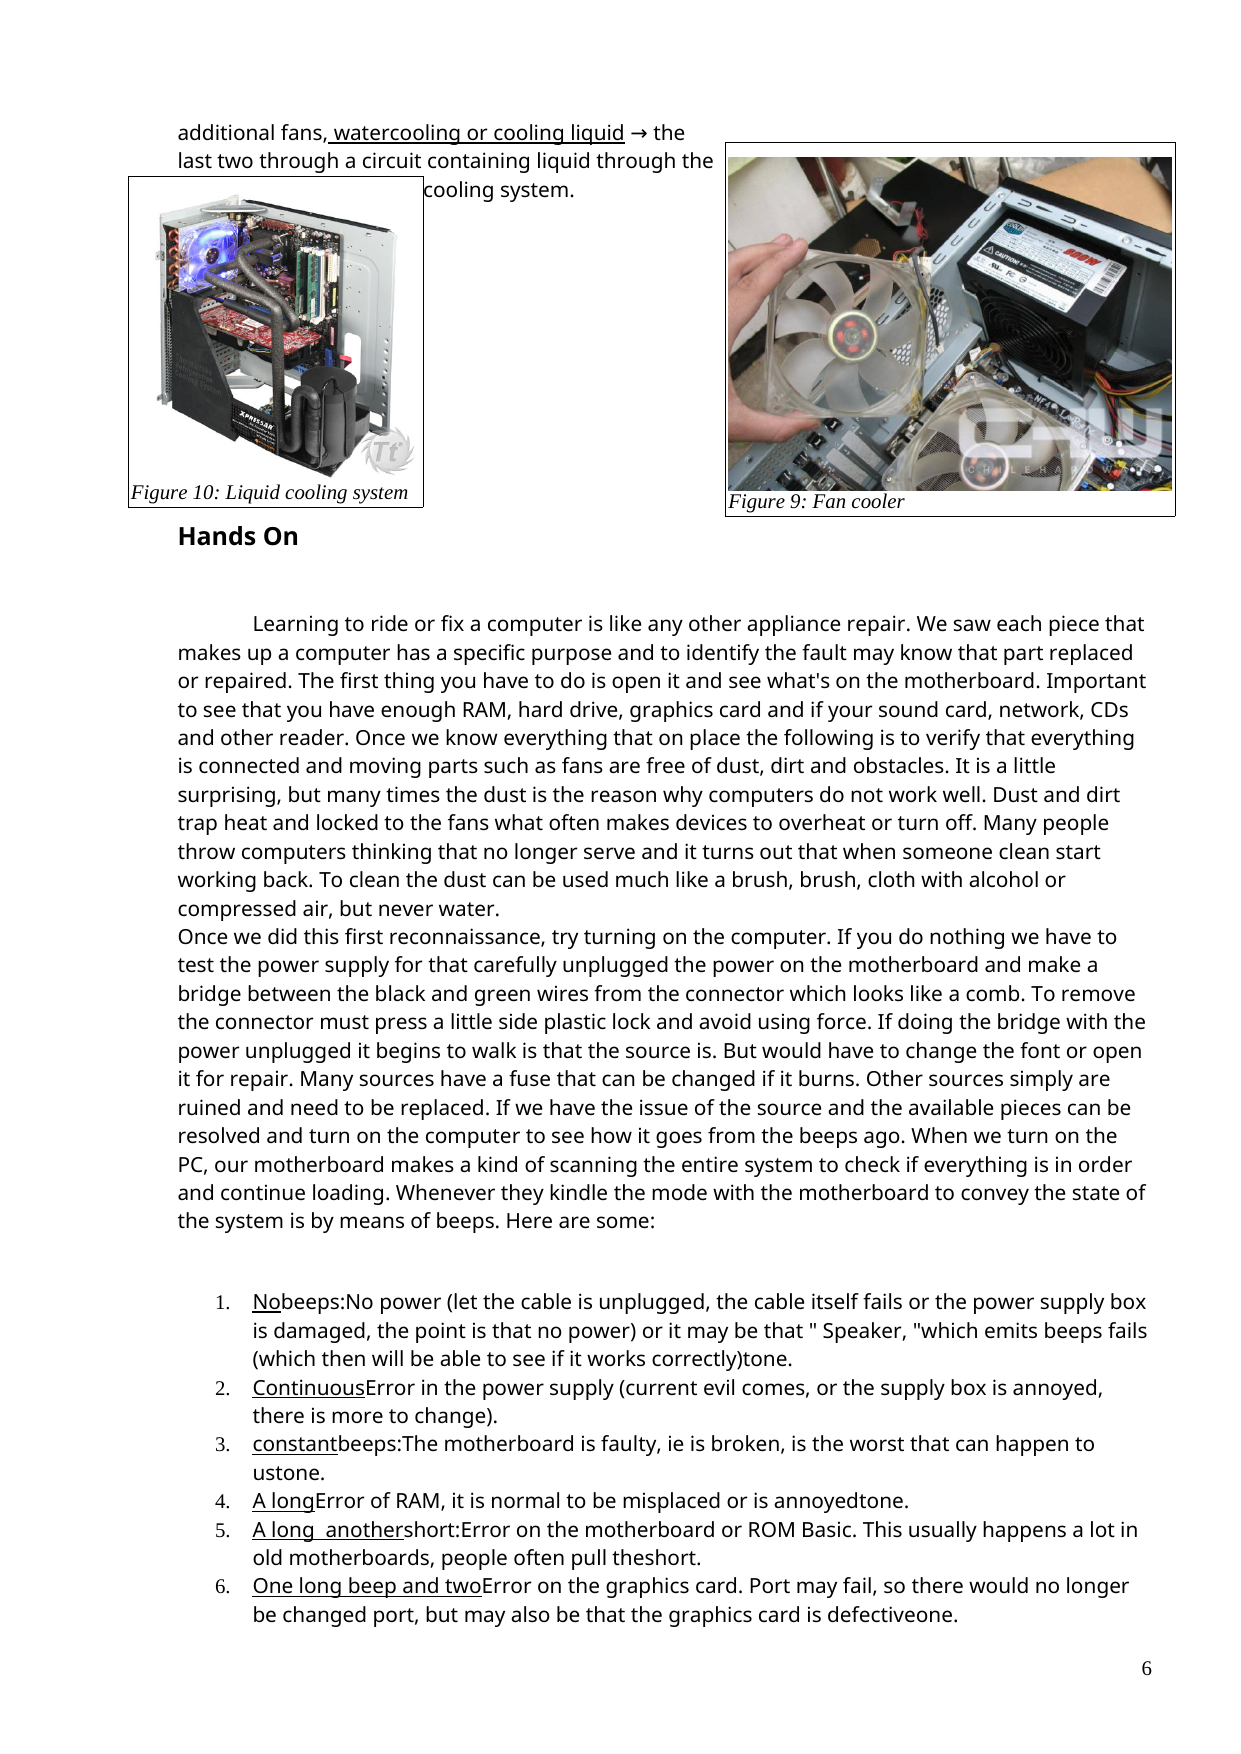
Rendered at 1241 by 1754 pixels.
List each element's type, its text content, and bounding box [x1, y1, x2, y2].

text additional fans, watercooling​​ or cooling liquid → the last two through a circuit containing liquid through the cooling system. [177, 118, 1152, 203]
picture [728, 157, 1172, 491]
list One long beep and twoError on the graphics card. Port may fail, so there would no longer be changed port, but may also be that the graphics card is defectiveone. [215, 1572, 1152, 1628]
list A longError of RAM, it is normal to be misplaced or is annoyedtone. [215, 1486, 1152, 1515]
list constantbeeps:The motherboard is faulty, ie is broken, is the worst that can happen to ustone. [215, 1429, 1152, 1486]
picture [130, 191, 420, 481]
list ContinuousError in the power supply (current evil comes, or the supply box is annoyed, there is more to change). [215, 1373, 1152, 1429]
text [726, 143, 1175, 516]
list A long anothershort:Error on the motherboard or ROM Basic. This usually happens a lot in old motherboards, people often pull theshort. [215, 1515, 1152, 1572]
text Figure 10: Liquid cooling system [131, 481, 420, 504]
text Figure 9: Fan cooler [728, 491, 1172, 513]
list Nobeeps:No power (let the cable is unplugged, the cable itself fails or the power supply box is damaged, the point is that no power) or it may be that " Speaker, "which emits beeps fails (which then will be able to see if it works correctly)tone. [215, 1287, 1152, 1373]
text Hands On Learning to ride or fix a computer is like any other appliance repair. We saw each piece that makes up a computer has a specific purpose and to identify the fault may know that part replaced or repaired. The first thing you have to do is open it and see what's on the motherboard. Important to see that you have enough RAM, hard drive, graphics card and if your sound card, network, CDs and other reader. Once we know everything that on place the following is to verify that everything is connected and moving parts such as fans are free of dust, dirt and obstacles. It is a little surprising, but many times the dust is the reason why computers do not work well. Dust and dirt trap heat and locked to the fans what often makes devices to overheat or turn off. Many people throw computers thinking that no longer serve and it turns out that when someone clean start working back. To clean the dust can be used much like a brush, brush, cloth with alcohol or compressed air, but never water. Once we did this first reconnaissance, try turning on the computer. If you do nothing we have to test the power supply for that carefully unplugged the power on the motherboard and make a bridge between the black and green wires from the connector which looks like a comb. To remove the connector must press a little side plastic lock and avoid using force. If doing the bridge with the power unplugged it begins to walk is that the source is. But would have to change the font or open it for repair. Many sources have a fuse that can be changed if it burns. Other sources simply are ruined and need to be replaced. If we have the issue of the source and the available pieces can be resolved and turn on the computer to see how it goes from the beeps ago. When we turn on the PC, our motherboard makes a kind of scanning the entire system to check if everything is in order and continue loading. Whenever they kindle the mode with the motherboard to convey the state of the system is by means of beeps. Here are some: [177, 518, 1152, 1258]
